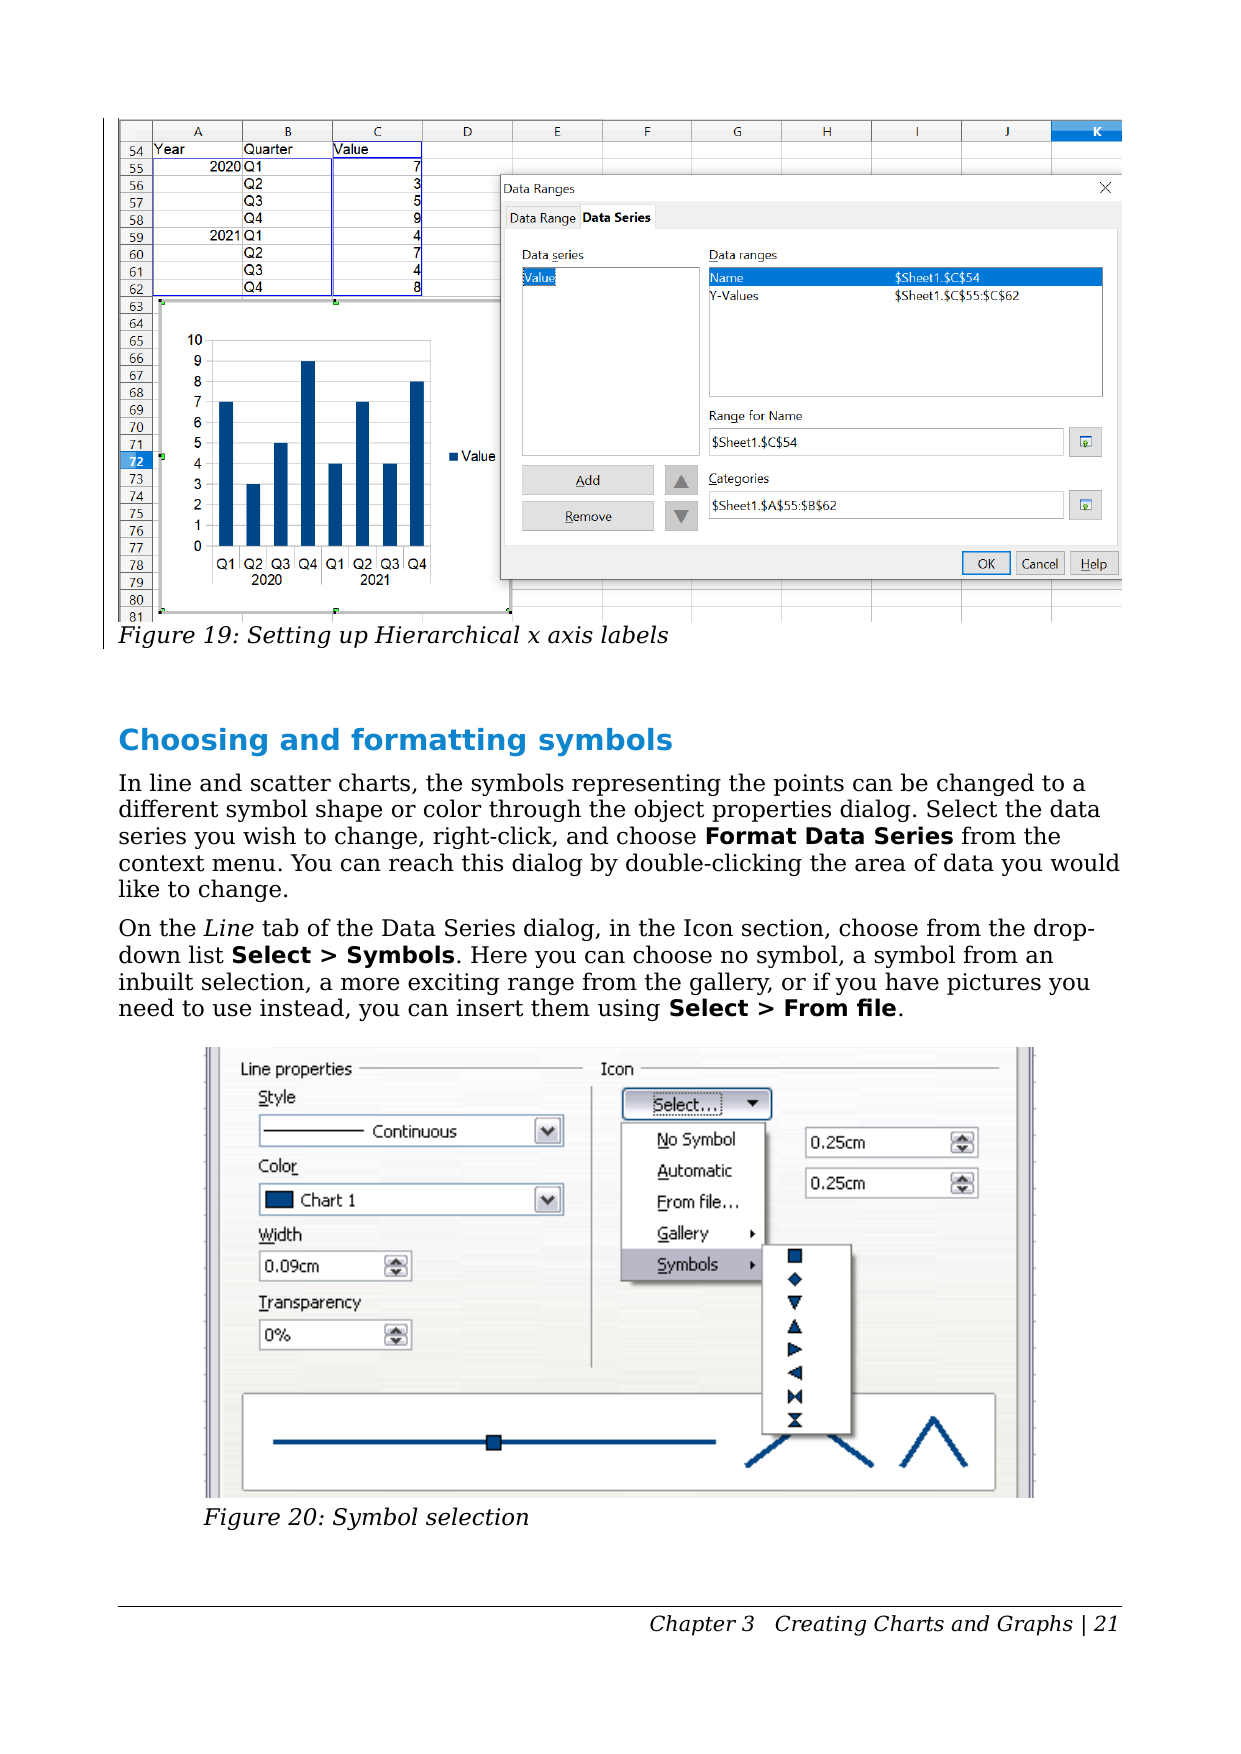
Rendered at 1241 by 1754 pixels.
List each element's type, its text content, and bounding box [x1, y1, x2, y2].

text Figure 20: Symbol selection [204, 1504, 1037, 1531]
picture [118, 118, 1122, 622]
picture [203, 1047, 1037, 1498]
text Figure 19: Setting up Hierarchical x axis labels [118, 622, 1122, 649]
subtitle Choosing and formatting symbols [118, 723, 1122, 757]
text On the Line tab of the Data Series dialog, in the Icon section, choose from the drop-down list Select > Symbols. Here you can choose no symbol, a symbol from an inbuilt selection, a more exciting range from the gallery, or if you have pictures you need to use instead, you can insert them using Select > From file. [118, 916, 1122, 1022]
text In line and scatter charts, the symbols representing the points can be changed to a different symbol shape or color through the object properties dialog. Select the data series you wish to change, right-click, and choose Format Data Series from the context menu. You can reach this dialog by double-clicking the area of data you would like to change. [118, 770, 1122, 903]
